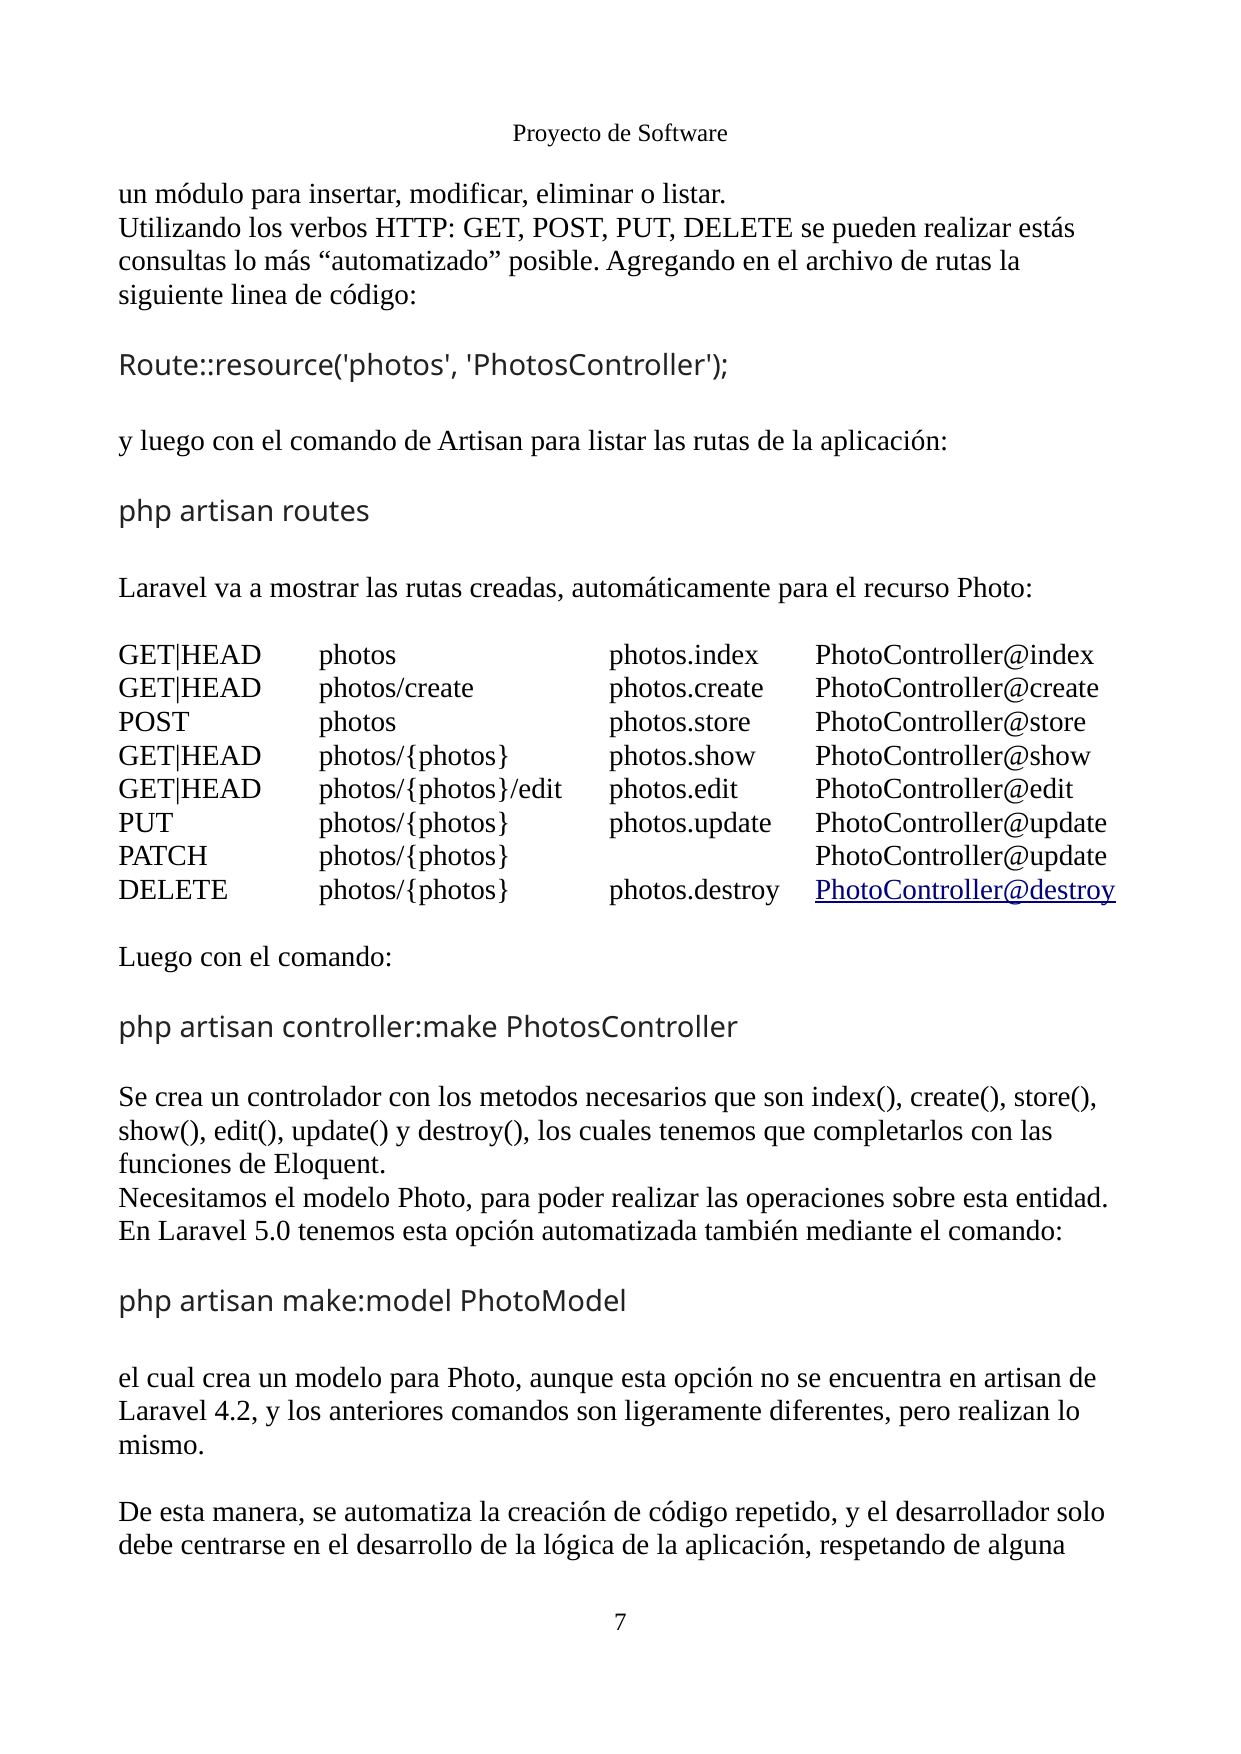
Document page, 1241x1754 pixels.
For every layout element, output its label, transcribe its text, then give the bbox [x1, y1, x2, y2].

text DELETE photos/{photos} photos.destroy PhotoController@destroy [118, 872, 1122, 905]
text Laravel va a mostrar las rutas creadas, automáticamente para el recurso Photo: [118, 570, 1122, 603]
text GET|HEAD photos/create photos.create PhotoController@create [118, 671, 1122, 704]
text Utilizando los verbos HTTP: GET, POST, PUT, DELETE se pueden realizar estás consultas lo más “automatizado” posible. Agregando en el archivo de rutas la siguiente linea de código: [118, 210, 1122, 311]
text php artisan routes [118, 491, 1122, 530]
text y luego con el comando de Artisan para listar las rutas de la aplicación: [118, 423, 1122, 457]
text el cual crea un modelo para Photo, aunque esta opción no se encuentra en artisan de Laravel 4.2, y los anteriores comandos son ligeramente diferentes, pero realizan lo mismo. [118, 1360, 1122, 1460]
text De esta manera, se automatiza la creación de código repetido, y el desarrollador solo debe centrarse en el desarrollo de la lógica de la aplicación, respetando de alguna [118, 1494, 1122, 1561]
text POST photos photos.store PhotoController@store [118, 704, 1122, 738]
text un módulo para insertar, modificar, eliminar o listar. [118, 176, 1122, 210]
text PUT photos/{photos} photos.update PhotoController@update [118, 805, 1122, 838]
text PATCH photos/{photos} PhotoController@update [118, 838, 1122, 872]
text GET|HEAD photos photos.index PhotoController@index [118, 637, 1122, 671]
text GET|HEAD photos/{photos}/edit photos.edit PhotoController@edit [118, 771, 1122, 805]
text Route::resource('photos', 'PhotosController'); [118, 344, 1122, 384]
text php artisan controller:make PhotosController [118, 1006, 1122, 1046]
text php artisan make:model PhotoModel [118, 1280, 1122, 1320]
text Se crea un controlador con los metodos necesarios que son index(), create(), store(), show(), edit(), update() y destroy(), los cuales tenemos que completarlos con las funciones de Eloquent. [118, 1079, 1122, 1180]
text Necesitamos el modelo Photo, para poder realizar las operaciones sobre esta entidad. En Laravel 5.0 tenemos esta opción automatizada también mediante el comando: [118, 1180, 1122, 1247]
text Luego con el comando: [118, 939, 1122, 972]
text GET|HEAD photos/{photos} photos.show PhotoController@show [118, 738, 1122, 771]
